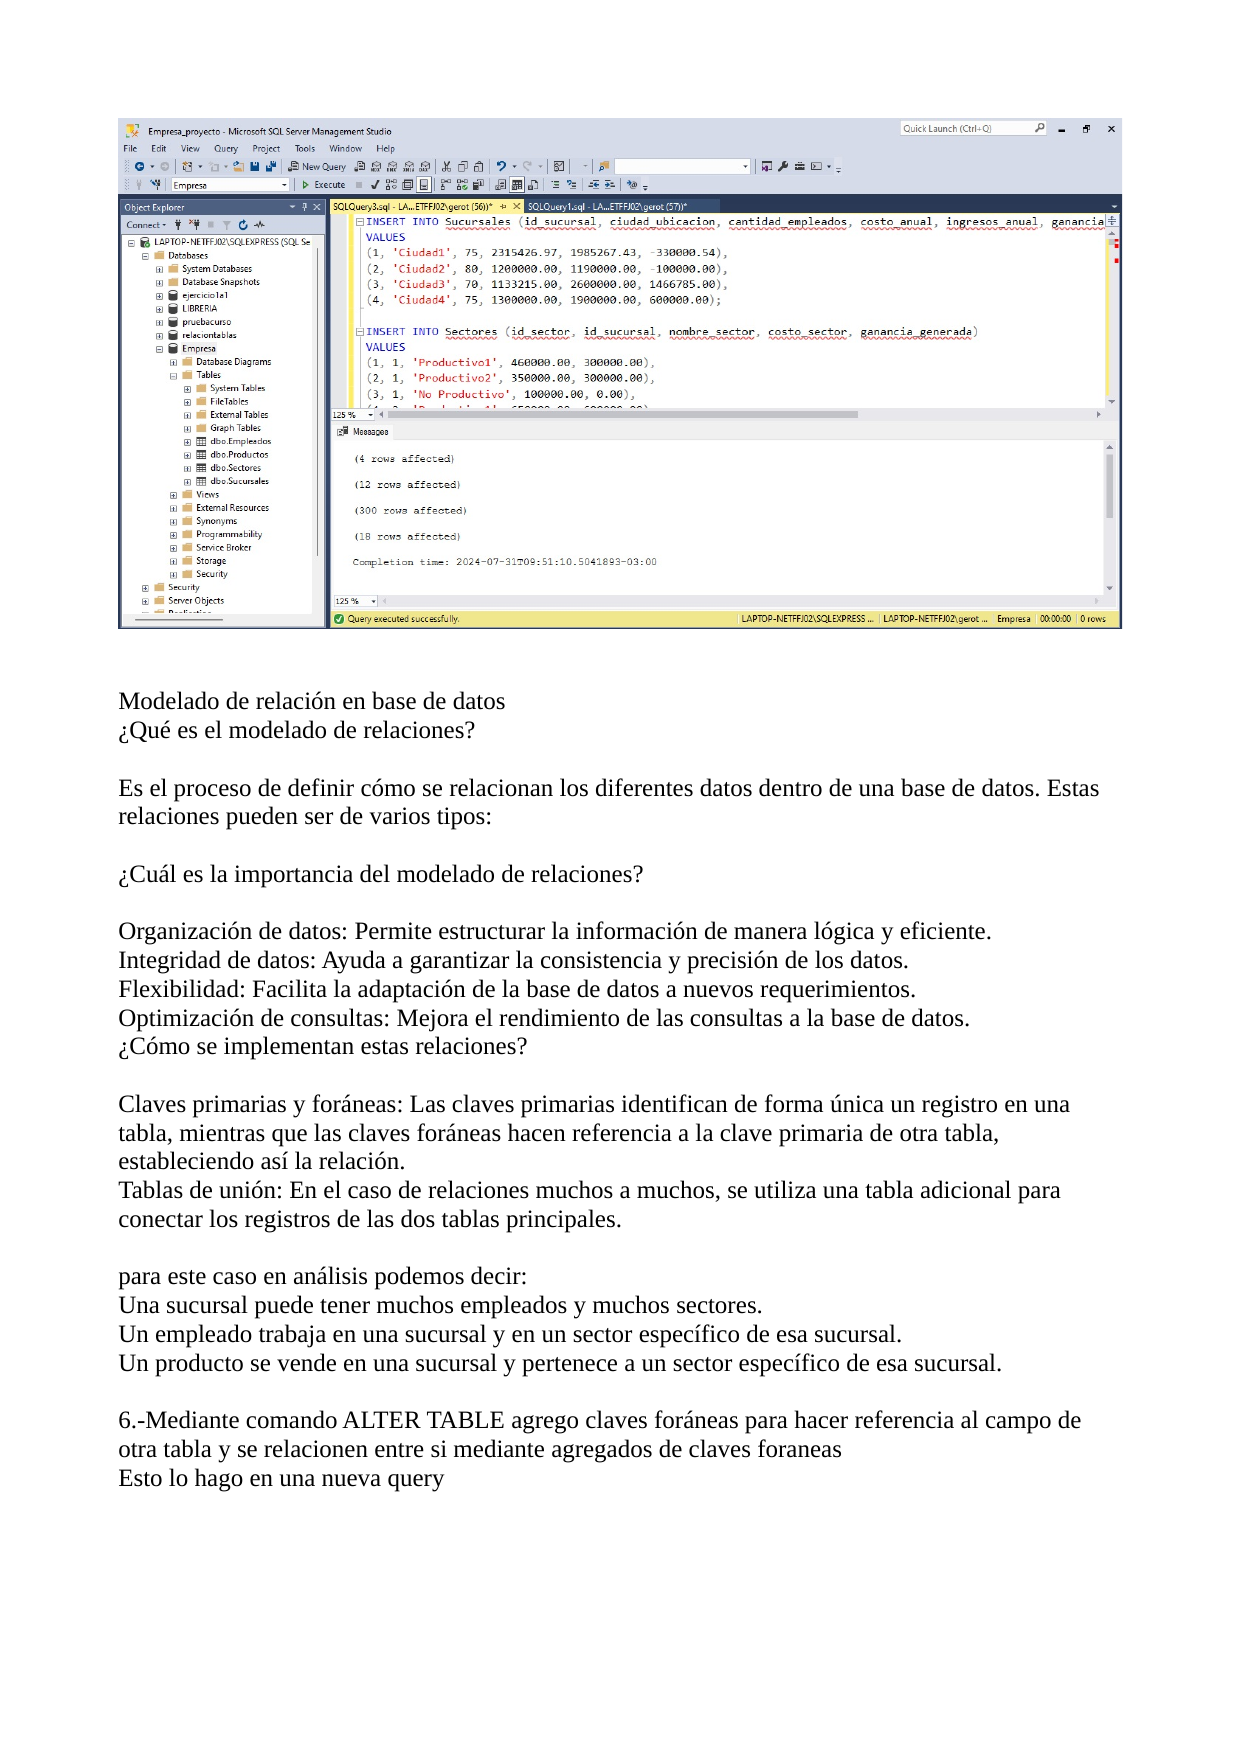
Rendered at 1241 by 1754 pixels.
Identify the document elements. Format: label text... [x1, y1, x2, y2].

picture [118, 118, 1123, 629]
text Flexibilidad: Facilita la adaptación de la base de datos a nuevos requerimientos. [118, 974, 1122, 1003]
text Organización de datos: Permite estructurar la información de manera lógica y eficiente. [118, 916, 1122, 945]
text Es el proceso de definir cómo se relacionan los diferentes datos dentro de una base de datos. Estas relaciones pueden ser de varios tipos: [118, 773, 1122, 830]
text para este caso en análisis podemos decir: [118, 1261, 1122, 1290]
text Un producto se vende en una sucursal y pertenece a un sector específico de esa sucursal. [118, 1348, 1122, 1376]
text Un empleado trabaja en una sucursal y en un sector específico de esa sucursal. [118, 1319, 1122, 1348]
text Tablas de unión: En el caso de relaciones muchos a muchos, se utiliza una tabla adicional para conectar los registros de las dos tablas principales. [118, 1175, 1122, 1233]
text Claves primarias y foráneas: Las claves primarias identifican de forma única un registro en una tabla, mientras que las claves foráneas hacen referencia a la clave primaria de otra tabla, estableciendo así la relación. [118, 1089, 1122, 1175]
text Esto lo hago en una nueva query [118, 1463, 1122, 1491]
text Optimización de consultas: Mejora el rendimiento de las consultas a la base de datos. [118, 1003, 1122, 1031]
text 6.-Mediante comando ALTER TABLE agrego claves foráneas para hacer referencia al campo de otra tabla y se relacionen entre si mediante agregados de claves foraneas [118, 1405, 1122, 1463]
text ¿Cuál es la importancia del modelado de relaciones? [118, 859, 1122, 888]
text Modelado de relación en base de datos [118, 686, 1122, 715]
text Una sucursal puede tener muchos empleados y muchos sectores. [118, 1290, 1122, 1319]
text ¿Qué es el modelado de relaciones? [118, 715, 1122, 744]
text Integridad de datos: Ayuda a garantizar la consistencia y precisión de los datos. [118, 945, 1122, 974]
text ¿Cómo se implementan estas relaciones? [118, 1031, 1122, 1060]
